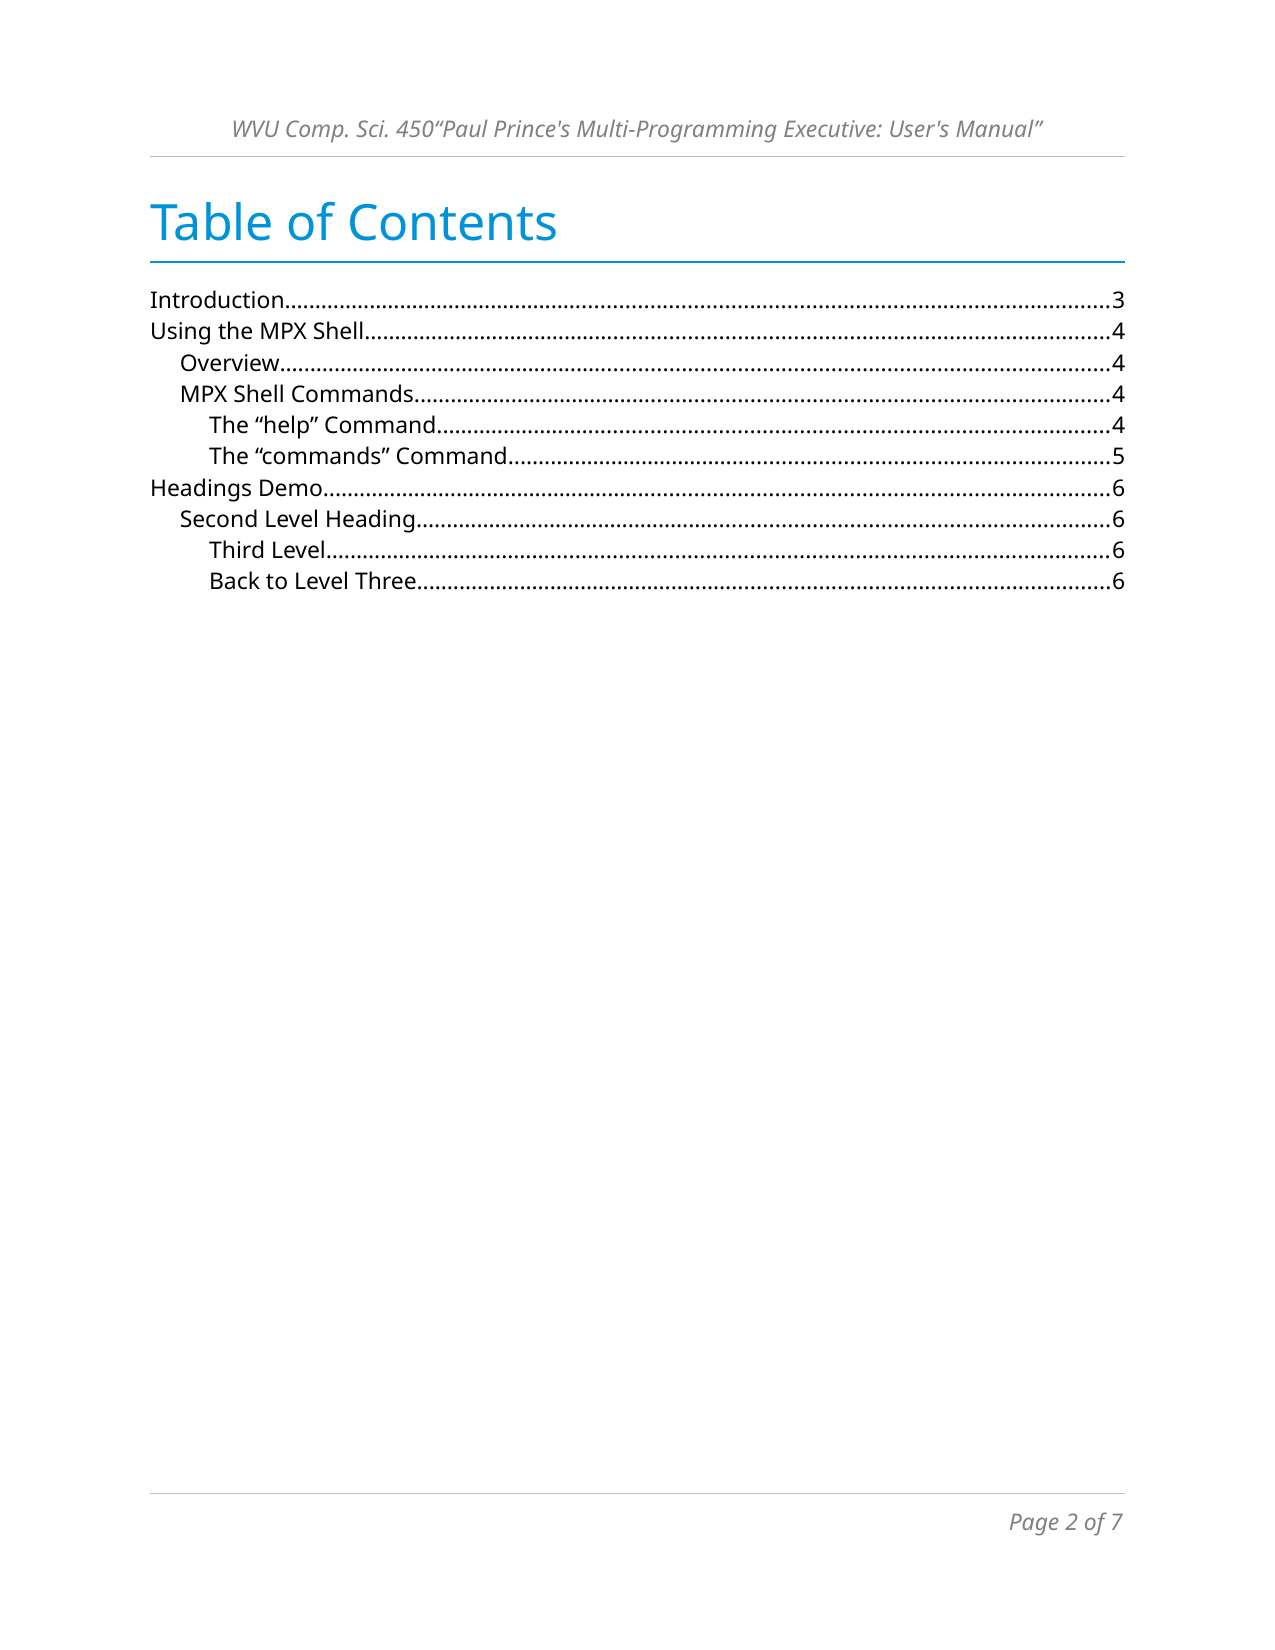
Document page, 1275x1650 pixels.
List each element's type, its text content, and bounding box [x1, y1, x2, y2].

text Overview 4 [179, 347, 1125, 378]
text Using the MPX Shell 4 [150, 315, 1125, 347]
text Headings Demo 6 [150, 472, 1125, 503]
text Third Level 6 [209, 534, 1125, 565]
text The “commands” Command 5 [209, 440, 1125, 472]
text Introduction 3 [150, 284, 1125, 315]
text MPX Shell Commands 4 [179, 378, 1125, 409]
text Second Level Heading 6 [179, 503, 1125, 534]
text Back to Level Three 6 [209, 565, 1125, 597]
text The “help” Command 4 [209, 409, 1125, 440]
subtitle Table of Contents [150, 187, 1125, 261]
